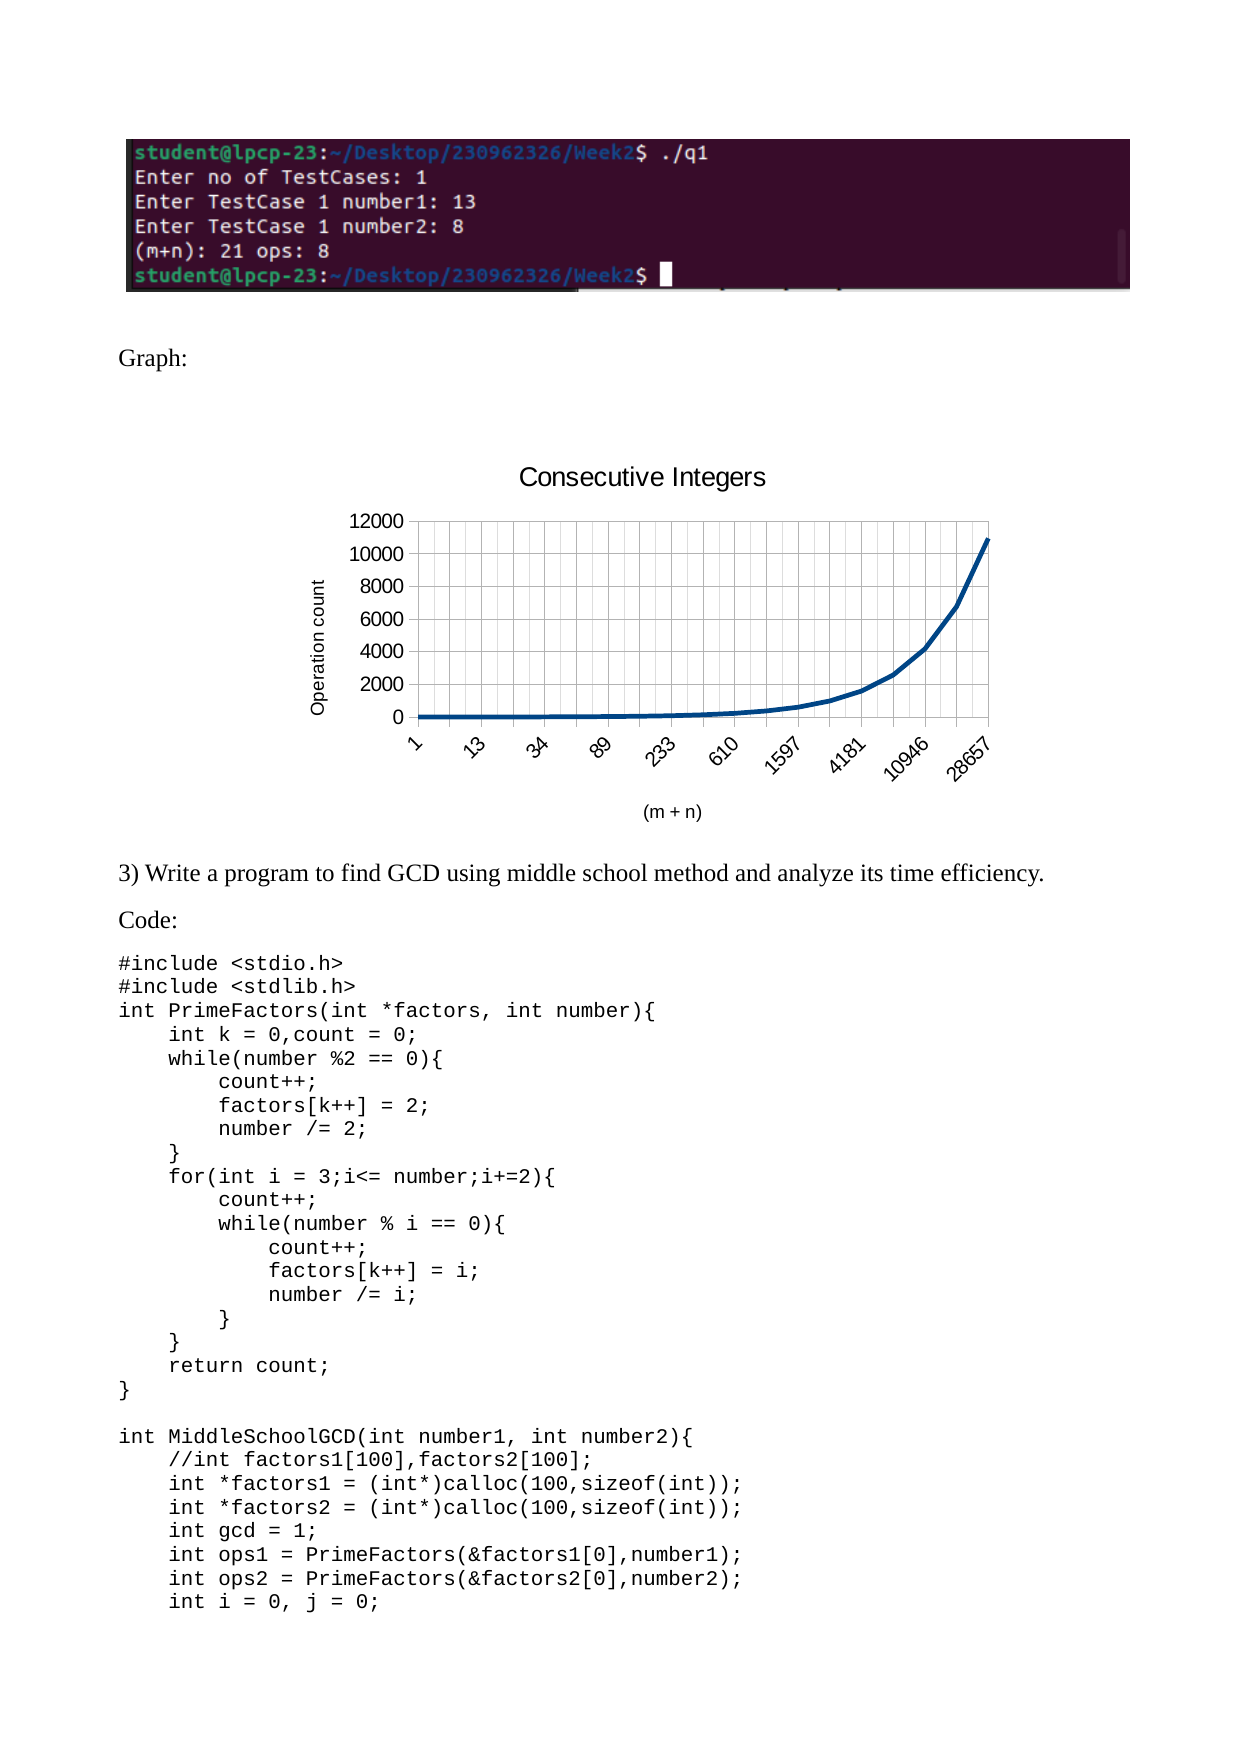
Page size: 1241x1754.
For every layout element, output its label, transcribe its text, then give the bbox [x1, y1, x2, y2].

text int *factors1 = (int*)calloc(100,sizeof(int)); [118, 1473, 1122, 1497]
text while(number % i == 0){ [118, 1213, 1122, 1237]
text } [118, 1308, 1122, 1331]
text for(int i = 3;i<= number;i+=2){ [118, 1166, 1122, 1189]
text int gcd = 1; [118, 1520, 1122, 1544]
text } [118, 1331, 1122, 1355]
text int PrimeFactors(int *factors, int number){ [118, 1000, 1122, 1024]
text Graph: [118, 343, 1122, 372]
text int i = 0, j = 0; [118, 1591, 1122, 1615]
text return count; [118, 1355, 1122, 1378]
text number /= i; [118, 1284, 1122, 1308]
text //int factors1[100],factors2[100]; [118, 1449, 1122, 1473]
text number /= 2; [118, 1118, 1122, 1142]
text int *factors2 = (int*)calloc(100,sizeof(int)); [118, 1497, 1122, 1520]
text int k = 0,count = 0; [118, 1024, 1122, 1047]
text count++; [118, 1237, 1122, 1260]
text } [118, 1378, 1122, 1402]
text count++; [118, 1189, 1122, 1213]
text factors[k++] = 2; [118, 1095, 1122, 1118]
text } [118, 1142, 1122, 1166]
text count++; [118, 1071, 1122, 1095]
text #include <stdio.h> [118, 953, 1122, 977]
text while(number %2 == 0){ [118, 1047, 1122, 1071]
picture [126, 139, 1130, 292]
text int ops2 = PrimeFactors(&factors2[0],number2); [118, 1568, 1122, 1591]
text int ops1 = PrimeFactors(&factors1[0],number1); [118, 1544, 1122, 1568]
text #include <stdlib.h> [118, 977, 1122, 1000]
text 3) Write a program to find GCD using middle school method and analyze its time efficiency. [118, 438, 1122, 886]
text factors[k++] = i; [118, 1260, 1122, 1284]
text Code: [118, 905, 1122, 934]
text int MiddleSchoolGCD(int number1, int number2){ [118, 1426, 1122, 1449]
